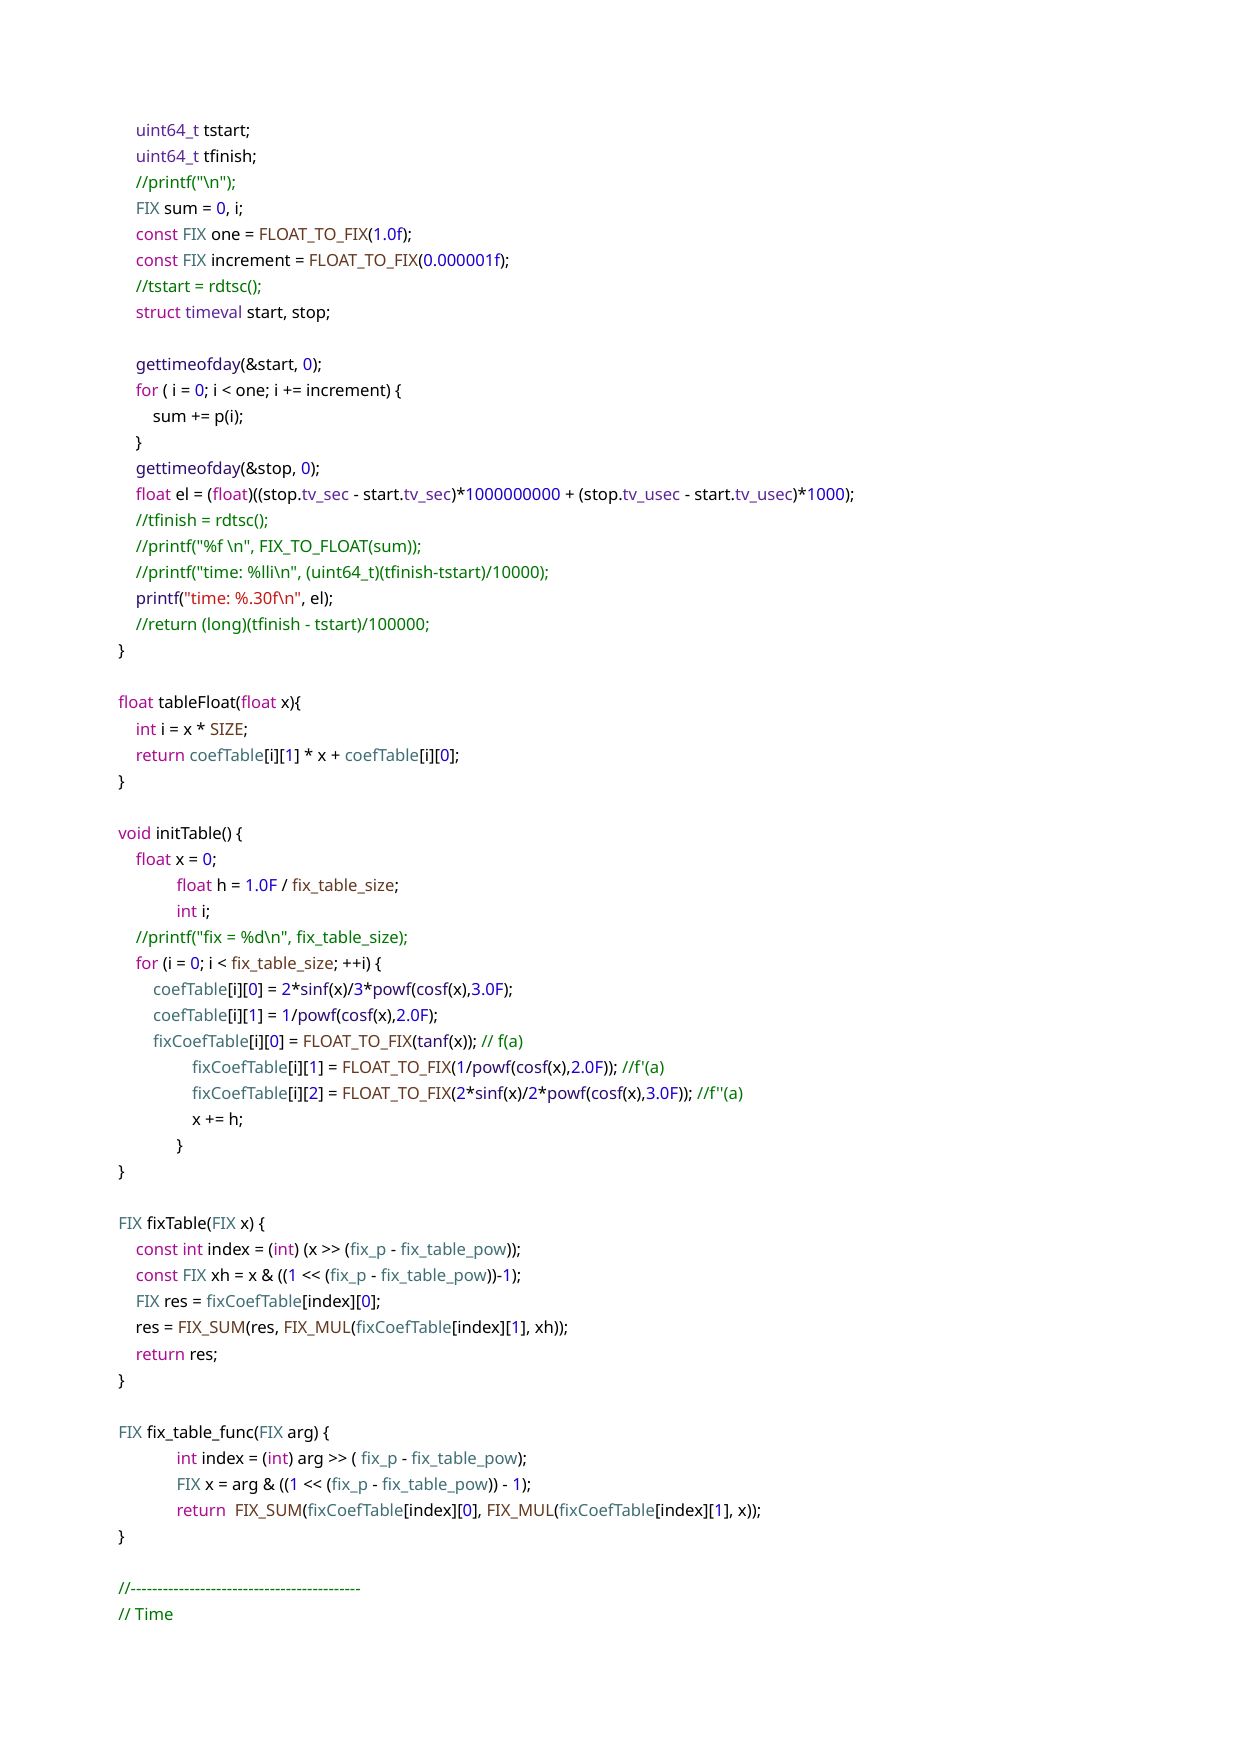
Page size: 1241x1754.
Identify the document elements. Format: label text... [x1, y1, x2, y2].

text FIX fix_table_func(FIX arg) { [118, 1420, 1152, 1443]
text //printf("\n"); [118, 170, 1152, 193]
text void initTable() { [118, 821, 1152, 844]
text fixCoefTable[i][0] = FLOAT_TO_FIX(tanf(x)); // f(a) [118, 1029, 1152, 1052]
text } [118, 769, 1152, 792]
text //printf("time: %lli\n", (uint64_t)(tfinish-tstart)/10000); [118, 561, 1152, 583]
text // Time [118, 1602, 1152, 1625]
text const FIX xh = x & ((1 << (fix_p - fix_table_pow))-1); [118, 1264, 1152, 1287]
text float tableFloat(float x){ [118, 691, 1152, 714]
text //printf("fix = %d\n", fix_table_size); [118, 925, 1152, 948]
text printf("time: %.30f\n", el); [118, 587, 1152, 609]
text return coefTable[i][1] * x + coefTable[i][0]; [118, 743, 1152, 766]
text } [118, 431, 1152, 453]
text FIX fixTable(FIX x) { [118, 1212, 1152, 1234]
text x += h; [118, 1108, 1152, 1130]
text return res; [118, 1342, 1152, 1365]
text float x = 0; [118, 847, 1152, 870]
text float el = (float)((stop.tv_sec - start.tv_sec)*1000000000 + (stop.tv_usec - start.tv_usec)*1000); [118, 483, 1152, 505]
text gettimeofday(&stop, 0); [118, 457, 1152, 479]
text const FIX one = FLOAT_TO_FIX(1.0f); [118, 222, 1152, 245]
text struct timeval start, stop; [118, 300, 1152, 323]
text //tfinish = rdtsc(); [118, 509, 1152, 531]
text fixCoefTable[i][2] = FLOAT_TO_FIX(2*sinf(x)/2*powf(cosf(x),3.0F)); //f''(a) [118, 1082, 1152, 1104]
text const int index = (int) (x >> (fix_p - fix_table_pow)); [118, 1238, 1152, 1261]
text return FIX_SUM(fixCoefTable[index][0], FIX_MUL(fixCoefTable[index][1], x)); [118, 1498, 1152, 1521]
text uint64_t tfinish; [118, 144, 1152, 167]
text FIX sum = 0, i; [118, 196, 1152, 219]
text } [118, 639, 1152, 662]
text sum += p(i); [118, 404, 1152, 427]
text fixCoefTable[i][1] = FLOAT_TO_FIX(1/powf(cosf(x),2.0F)); //f'(a) [118, 1056, 1152, 1078]
text FIX res = fixCoefTable[index][0]; [118, 1290, 1152, 1313]
text //printf("%f \n", FIX_TO_FLOAT(sum)); [118, 535, 1152, 557]
text //------------------------------------------- [118, 1576, 1152, 1599]
text int index = (int) arg >> ( fix_p - fix_table_pow); [118, 1446, 1152, 1469]
text uint64_t tstart; [118, 118, 1152, 141]
text for (i = 0; i < fix_table_size; ++i) { [118, 951, 1152, 974]
text coefTable[i][1] = 1/powf(cosf(x),2.0F); [118, 1003, 1152, 1026]
text for ( i = 0; i < one; i += increment) { [118, 378, 1152, 401]
text int i; [118, 899, 1152, 922]
text res = FIX_SUM(res, FIX_MUL(fixCoefTable[index][1], xh)); [118, 1316, 1152, 1339]
text FIX x = arg & ((1 << (fix_p - fix_table_pow)) - 1); [118, 1472, 1152, 1495]
text const FIX increment = FLOAT_TO_FIX(0.000001f); [118, 248, 1152, 271]
text coefTable[i][0] = 2*sinf(x)/3*powf(cosf(x),3.0F); [118, 977, 1152, 1000]
text gettimeofday(&start, 0); [118, 352, 1152, 375]
text } [118, 1524, 1152, 1547]
text } [118, 1368, 1152, 1391]
text int i = x * SIZE; [118, 717, 1152, 740]
text float h = 1.0F / fix_table_size; [118, 873, 1152, 896]
text } [118, 1134, 1152, 1156]
text //tstart = rdtsc(); [118, 274, 1152, 297]
text } [118, 1160, 1152, 1182]
text //return (long)(tfinish - tstart)/100000; [118, 613, 1152, 636]
